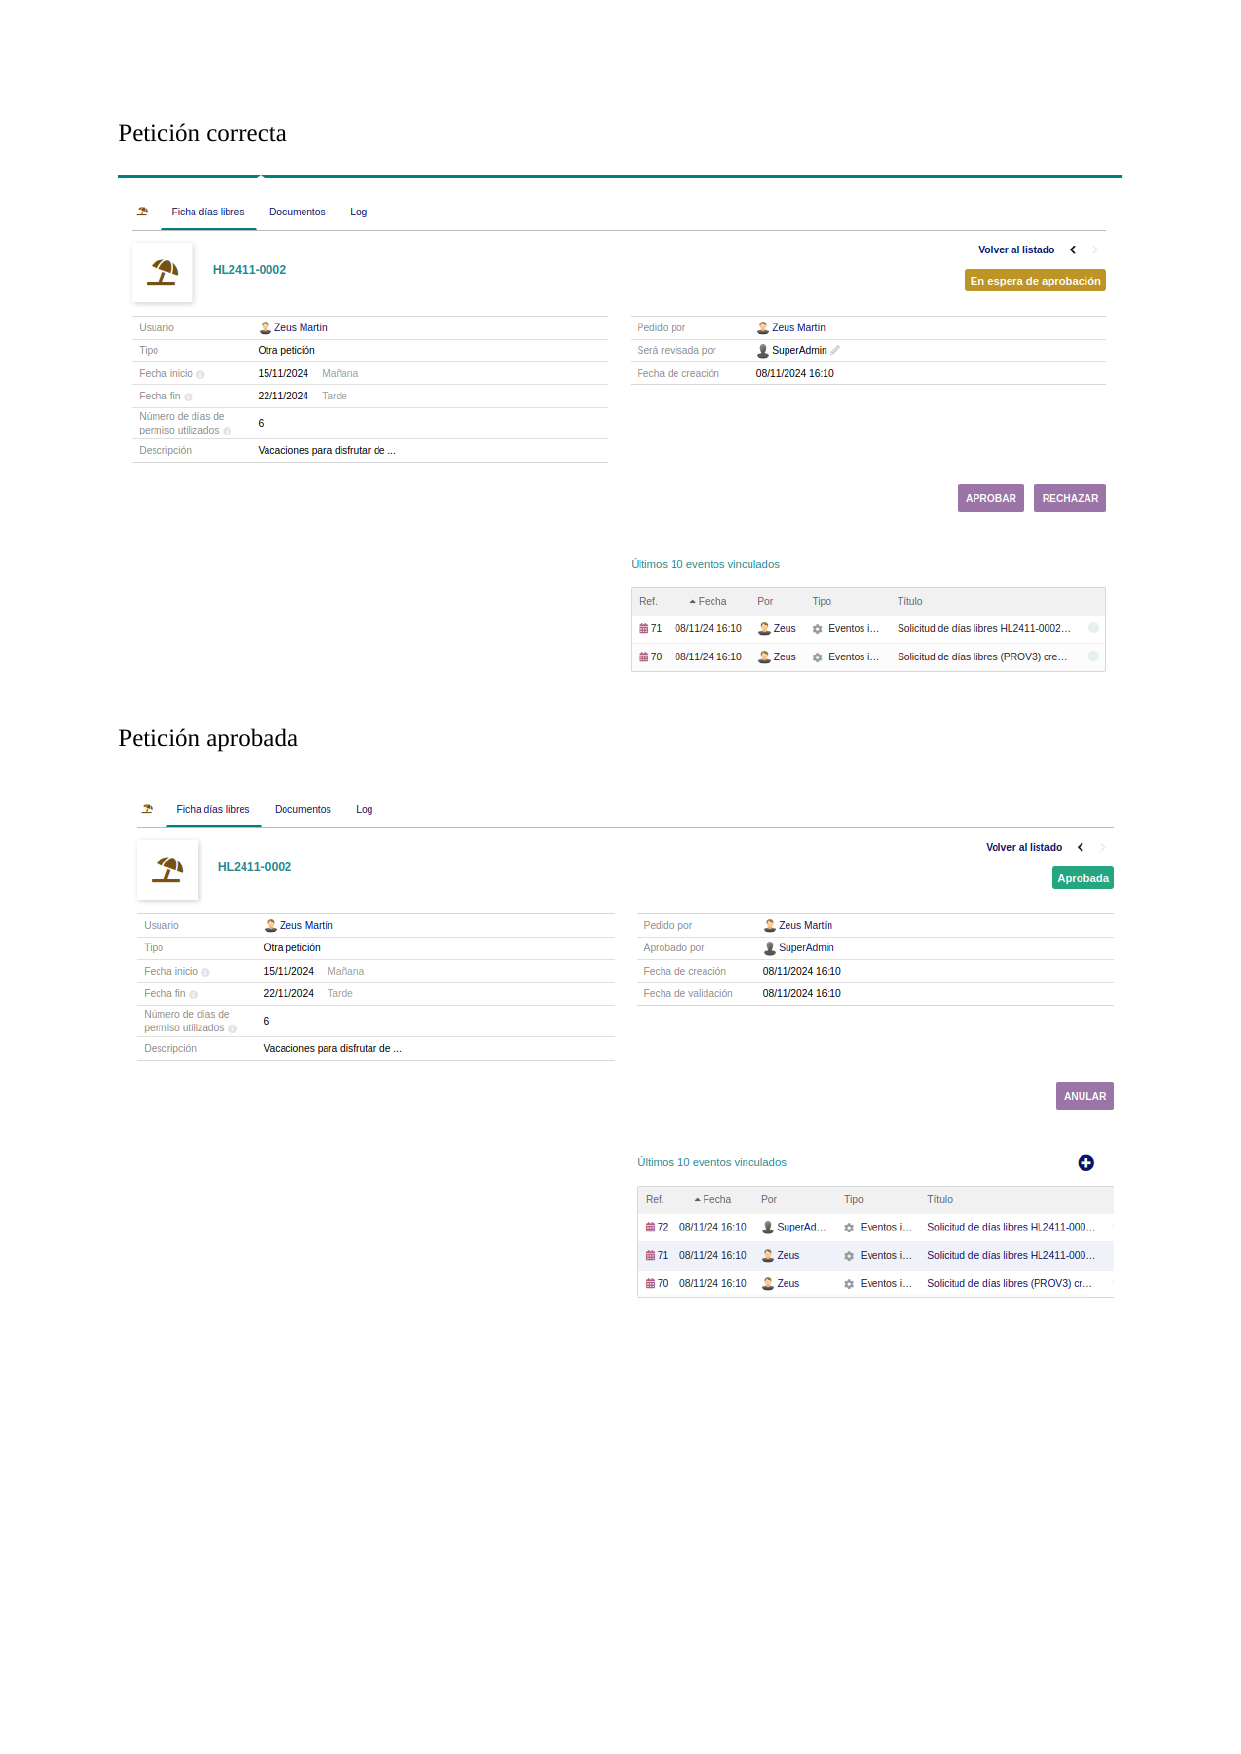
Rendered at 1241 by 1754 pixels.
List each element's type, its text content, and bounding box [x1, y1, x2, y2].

picture [118, 175, 1123, 694]
text Petición aprobada [118, 723, 1122, 752]
text Petición correcta [118, 118, 1122, 147]
picture [118, 780, 1123, 1313]
